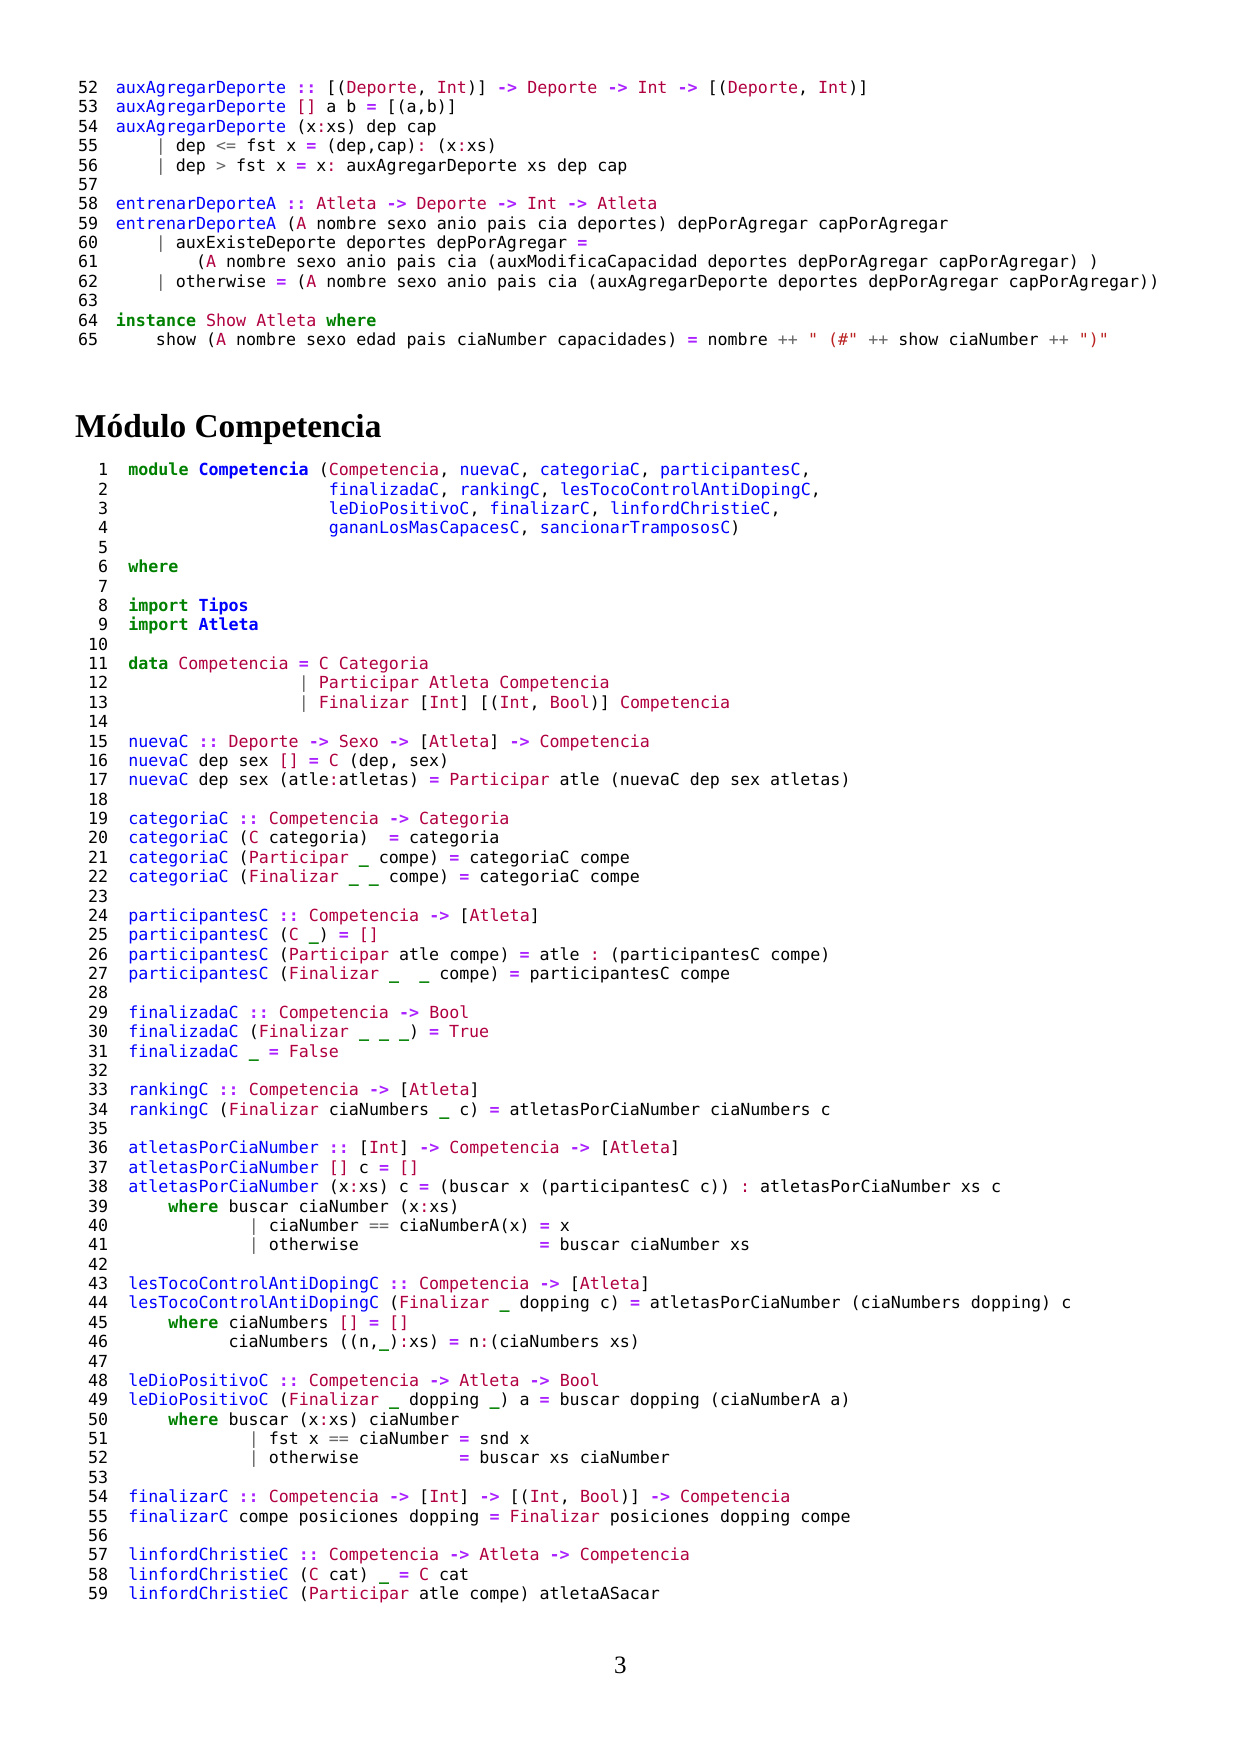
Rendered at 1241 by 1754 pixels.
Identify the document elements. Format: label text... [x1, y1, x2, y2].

table_header module Competencia (Competencia, nuevaC, categoriaC, participantesC, finalizadaC, rankingC, lesTocoControlAntiDopingC, leDioPositivoC, finalizarC, linfordChristieC, gananLosMasCapacesC, sancionarTrampososC) where import Tipos import Atleta data Competencia = C Categoria | Participar Atleta Competencia | Finalizar [Int] [(Int, Bool)] Competencia nuevaC :: Deporte -> Sexo -> [Atleta] -> Competencia nuevaC dep sex [] = C (dep, sex) nuevaC dep sex (atle:atletas) = Participar atle (nuevaC dep sex atletas) categoriaC :: Competencia -> Categoria categoriaC (C categoria) = categoria categoriaC (Participar _ compe) = categoriaC compe categoriaC (Finalizar _ _ compe) = categoriaC compe participantesC :: Competencia -> [Atleta] participantesC (C _) = [] participantesC (Participar atle compe) = atle : (participantesC compe) participantesC (Finalizar _ _ compe) = participantesC compe finalizadaC :: Competencia -> Bool finalizadaC (Finalizar _ _ _) = True finalizadaC _ = False rankingC :: Competencia -> [Atleta] rankingC (Finalizar ciaNumbers _ c) = atletasPorCiaNumber ciaNumbers c atletasPorCiaNumber :: [Int] -> Competencia -> [Atleta] atletasPorCiaNumber [] c = [] atletasPorCiaNumber (x:xs) c = (buscar x (participantesC c)) : atletasPorCiaNumber xs c where buscar ciaNumber (x:xs) | ciaNumber == ciaNumberA(x) = x | otherwise = buscar ciaNumber xs lesTocoControlAntiDopingC :: Competencia -> [Atleta] lesTocoControlAntiDopingC (Finalizar _ dopping c) = atletasPorCiaNumber (ciaNumbers dopping) c where ciaNumbers [] = [] ciaNumbers ((n,_):xs) = n:(ciaNumbers xs) leDioPositivoC :: Competencia -> Atleta -> Bool leDioPositivoC (Finalizar _ dopping _) a = buscar dopping (ciaNumberA a) where buscar (x:xs) ciaNumber | fst x == ciaNumber = snd x | otherwise = buscar xs ciaNumber finalizarC :: Competencia -> [Int] -> [(Int, Bool)] -> Competencia finalizarC compe posiciones dopping = Finalizar posiciones dopping compe linfordChristieC :: Competencia -> Atleta -> Competencia linfordChristieC (C cat) _ = C cat linfordChristieC (Participar atle compe) atletaASacar [125, 458, 1240, 1606]
table_header 1 2 3 4 5 6 7 8 9 10 11 12 13 14 15 16 17 18 19 20 21 22 23 24 25 26 27 28 29 30 31 32 33 34 35 36 37 38 39 40 41 42 43 44 45 46 47 48 49 50 51 52 53 54 55 56 57 58 59 [75, 458, 125, 1606]
subtitle Módulo Competencia [75, 407, 1165, 445]
table_header auxAgregarDeporte :: [(Deporte, Int)] -> Deporte -> Int -> [(Deporte, Int)] auxAgregarDeporte [] a b = [(a,b)] auxAgregarDeporte (x:xs) dep cap | dep <= fst x = (dep,cap): (x:xs) | dep > fst x = x: auxAgregarDeporte xs dep cap entrenarDeporteA :: Atleta -> Deporte -> Int -> Atleta entrenarDeporteA (A nombre sexo anio pais cia deportes) depPorAgregar capPorAgregar | auxExisteDeporte deportes depPorAgregar = (A nombre sexo anio pais cia (auxModificaCapacidad deportes depPorAgregar capPorAgregar) ) | otherwise = (A nombre sexo anio pais cia (auxAgregarDeporte deportes depPorAgregar capPorAgregar)) instance Show Atleta where show (A nombre sexo edad pais ciaNumber capacidades) = nombre ++ " (#" ++ show ciaNumber ++ ")" [113, 75, 1240, 382]
table_header 52 53 54 55 56 57 58 59 60 61 62 63 64 65 [75, 75, 113, 382]
